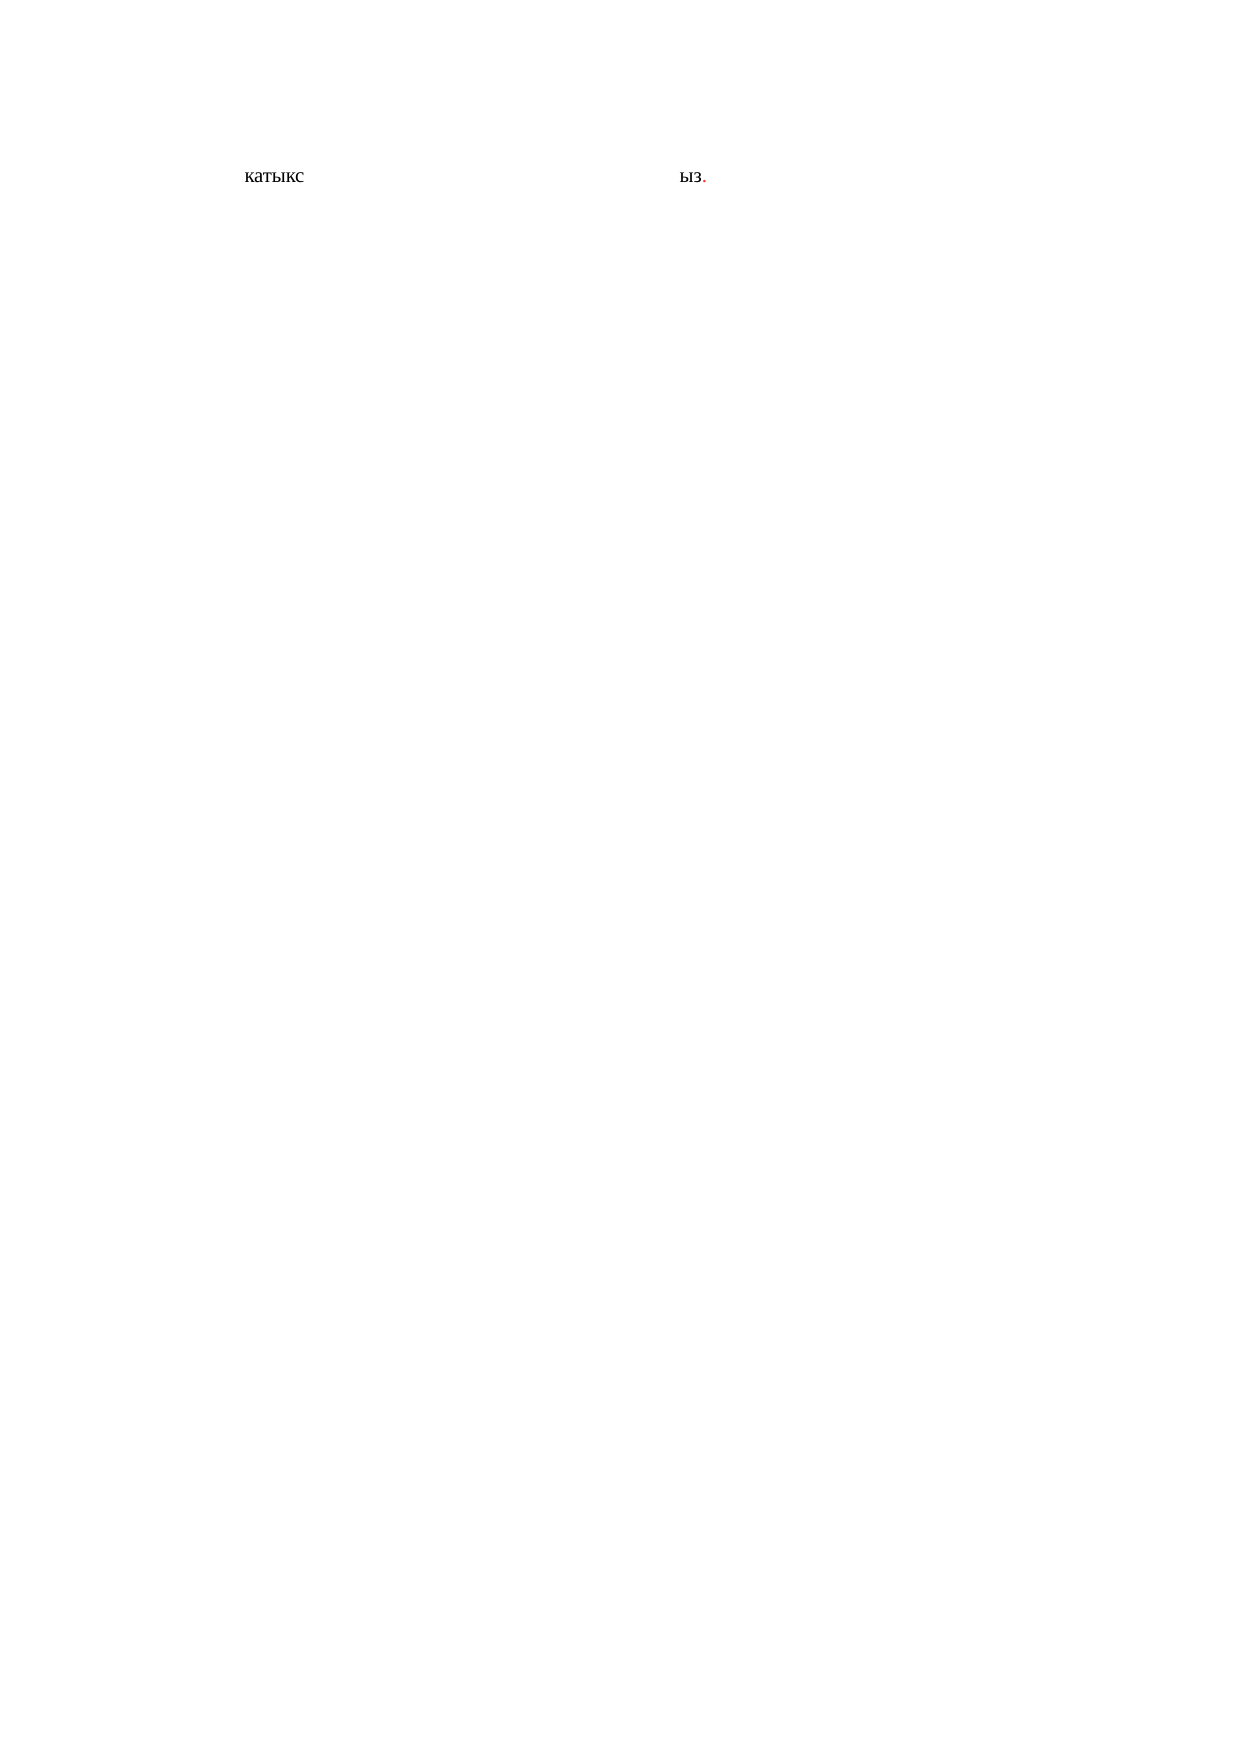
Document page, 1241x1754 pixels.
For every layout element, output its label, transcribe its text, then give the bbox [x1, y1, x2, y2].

text катыкс [244, 164, 310, 188]
text ыз. [679, 164, 769, 188]
